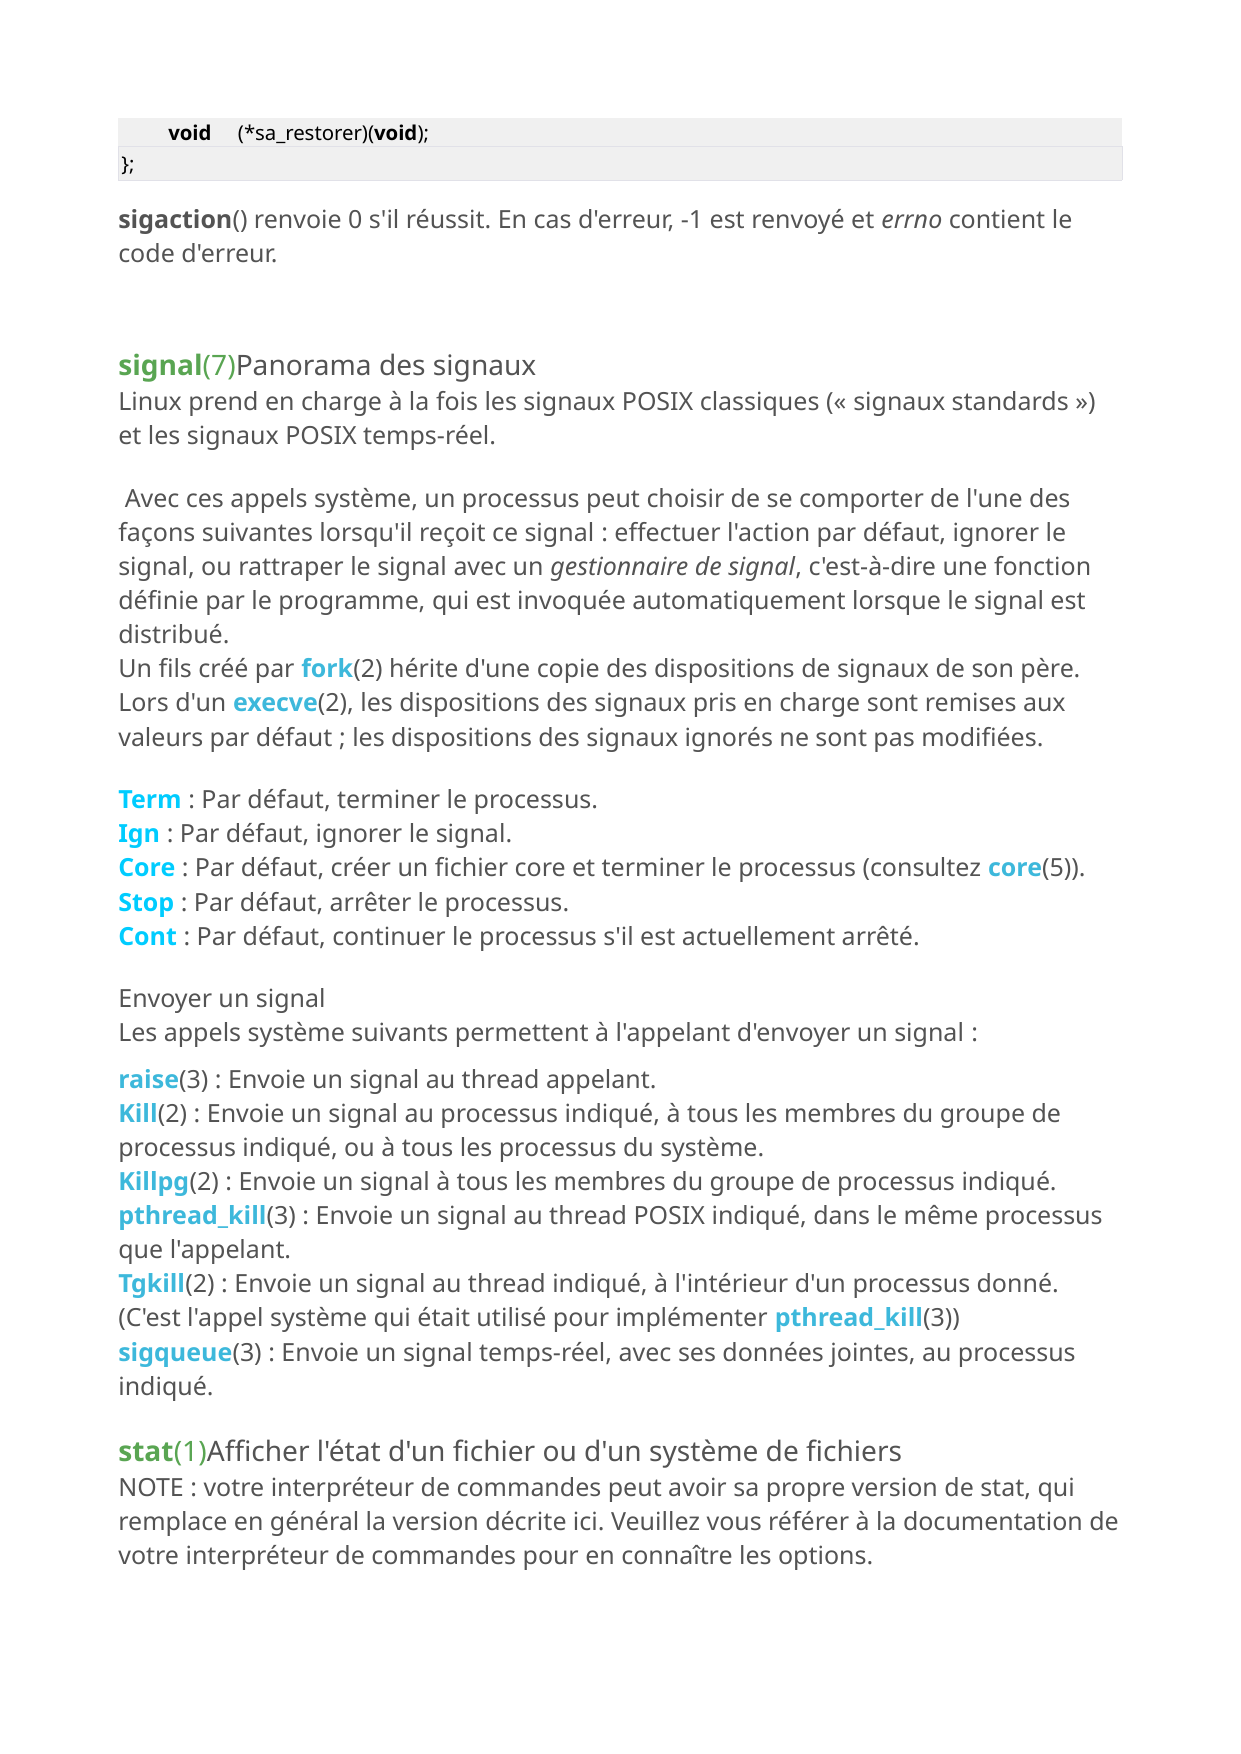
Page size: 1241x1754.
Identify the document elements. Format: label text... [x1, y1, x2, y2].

subtitle Killpg(2) : Envoie un signal à tous les membres du groupe de processus indiqué. [118, 1164, 1114, 1198]
text }; [119, 147, 1122, 180]
subtitle Envoyer un signal [118, 981, 1122, 1015]
subtitle pthread_kill(3) : Envoie un signal au thread POSIX indiqué, dans le même processus que l'appelant. [118, 1198, 1114, 1266]
subtitle sigqueue(3) : Envoie un signal temps-réel, avec ses données jointes, au processus indiqué. [118, 1334, 1114, 1402]
subtitle raise(3) : Envoie un signal au thread appelant. [118, 1062, 1114, 1096]
text Les appels système suivants permettent à l'appelant d'envoyer un signal : [118, 1015, 1122, 1049]
subtitle Tgkill(2) : Envoie un signal au thread indiqué, à l'intérieur d'un processus donné. (C'est l'appel système qui était utilisé pour implémenter pthread_kill(3)) [118, 1266, 1114, 1334]
list Un fils créé par fork(2) hérite d'une copie des dispositions de signaux de son père. Lors d'un execve(2), les dispositions des signaux pris en charge sont remises aux valeurs par défaut ; les dispositions des signaux ignorés ne sont pas modifiées. [118, 651, 1122, 753]
subtitle Core : Par défaut, créer un fichier core et terminer le processus (consultez core(5)). [118, 850, 1122, 884]
list signal(7)Panorama des signaux [118, 346, 1122, 384]
subtitle Stop : Par défaut, arrêter le processus. [118, 884, 1122, 918]
subtitle Cont : Par défaut, continuer le processus s'il est actuellement arrêté. [118, 918, 1122, 952]
list Linux prend en charge à la fois les signaux POSIX classiques (« signaux standards ») et les signaux POSIX temps-réel. [118, 384, 1122, 452]
subtitle Term : Par défaut, terminer le processus. [118, 782, 1122, 816]
subtitle Kill(2) : Envoie un signal au processus indiqué, à tous les membres du groupe de processus indiqué, ou à tous les processus du système. [118, 1096, 1114, 1164]
list Avec ces appels système, un processus peut choisir de se comporter de l'une des façons suivantes lorsqu'il reçoit ce signal : effectuer l'action par défaut, ignorer le signal, ou rattraper le signal avec un gestionnaire de signal, c'est-à-dire une fonction définie par le programme, qui est invoquée automatiquement lorsque le signal est distribué. [118, 481, 1122, 651]
list stat(1)Afficher l'état d'un fichier ou d'un système de fichiers [118, 1431, 1122, 1469]
text sigaction() renvoie 0 s'il réussit. En cas d'erreur, -1 est renvoyé et errno contient le code d'erreur. [118, 202, 1122, 270]
text void (*sa_restorer)(void); [118, 118, 1122, 146]
list NOTE : votre interpréteur de commandes peut avoir sa propre version de stat, qui remplace en général la version décrite ici. Veuillez vous référer à la documentation de votre interpréteur de commandes pour en connaître les options. [118, 1469, 1122, 1572]
subtitle Ign : Par défaut, ignorer le signal. [118, 816, 1122, 850]
